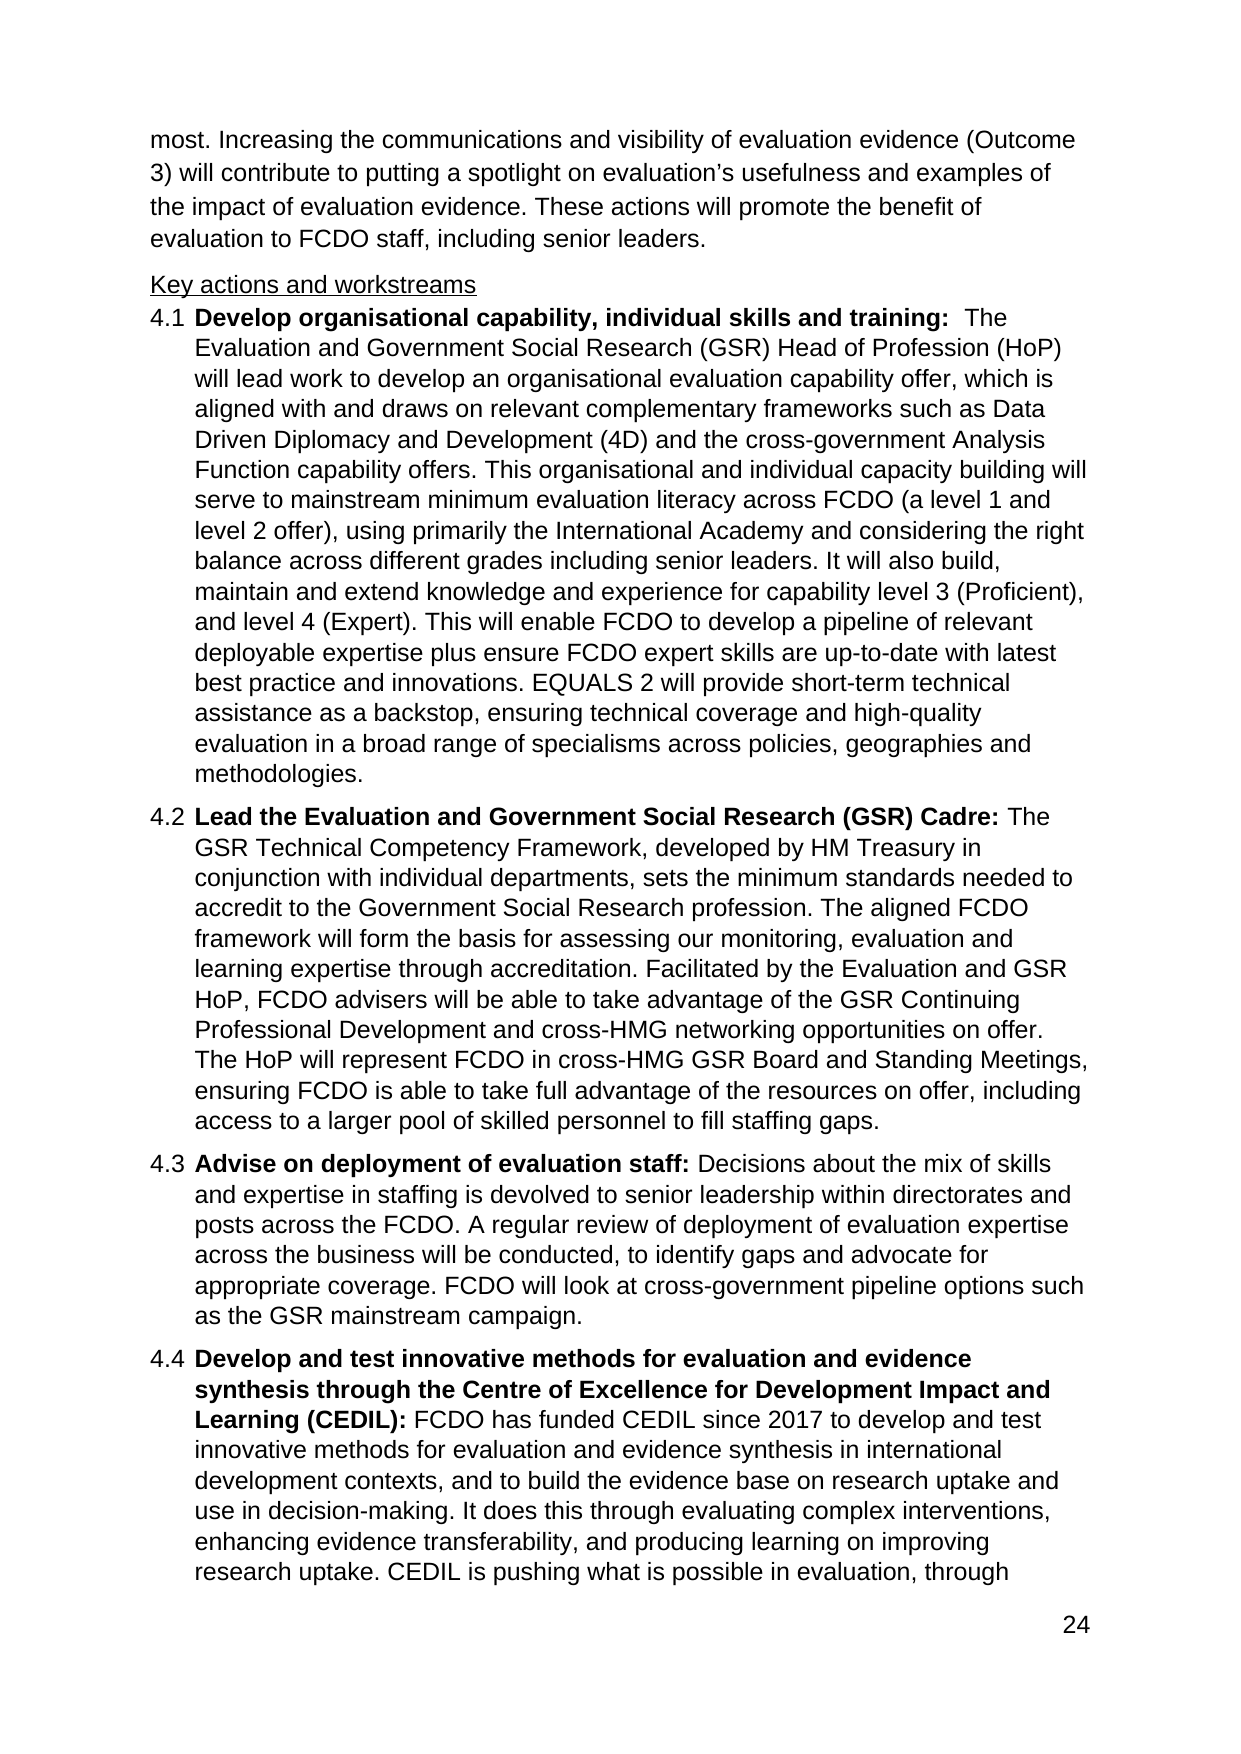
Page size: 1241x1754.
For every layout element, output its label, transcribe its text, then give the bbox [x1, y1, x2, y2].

list Develop organisational capability, individual skills and training: The Evaluation and Government Social Research (GSR) Head of Profession (HoP) will lead work to develop an organisational evaluation capability offer, which is aligned with and draws on relevant complementary frameworks such as Data Driven Diplomacy and Development (4D) and the cross-government Analysis Function capability offers. This organisational and individual capacity building will serve to mainstream minimum evaluation literacy across FCDO (a level 1 and level 2 offer), using primarily the International Academy and considering the right balance across different grades including senior leaders. It will also build, maintain and extend knowledge and experience for capability level 3 (Proficient), and level 4 (Expert). This will enable FCDO to develop a pipeline of relevant deployable expertise plus ensure FCDO expert skills are up-to-date with latest best practice and innovations. EQUALS 2 will provide short-term technical assistance as a backstop, ensuring technical coverage and high-quality evaluation in a broad range of specialisms across policies, geographies and methodologies. [150, 303, 1090, 788]
subtitle Key actions and workstreams [150, 270, 1090, 299]
list Advise on deployment of evaluation staff: Decisions about the mix of skills and expertise in staffing is devolved to senior leadership within directorates and posts across the FCDO. A regular review of deployment of evaluation expertise across the business will be conducted, to identify gaps and advocate for appropriate coverage. FCDO will look at cross-government pipeline options such as the GSR mainstream campaign. [150, 1149, 1090, 1330]
list Develop and test innovative methods for evaluation and evidence synthesis through the Centre of Excellence for Development Impact and Learning (CEDIL): FCDO has funded CEDIL since 2017 to develop and test innovative methods for evaluation and evidence synthesis in international development contexts, and to build the evidence base on research uptake and use in decision-making. It does this through evaluating complex interventions, enhancing evidence transferability, and producing learning on improving research uptake. CEDIL is pushing what is possible in evaluation, through [150, 1344, 1090, 1586]
list Lead the Evaluation and Government Social Research (GSR) Cadre: The GSR Technical Competency Framework, developed by HM Treasury in conjunction with individual departments, sets the minimum standards needed to accredit to the Government Social Research profession. The aligned FCDO framework will form the basis for assessing our monitoring, evaluation and learning expertise through accreditation. Facilitated by the Evaluation and GSR HoP, FCDO advisers will be able to take advantage of the GSR Continuing Professional Development and cross-HMG networking opportunities on offer. The HoP will represent FCDO in cross-HMG GSR Board and Standing Meetings, ensuring FCDO is able to take full advantage of the resources on offer, including access to a larger pool of skilled personnel to fill staffing gaps. [150, 802, 1090, 1135]
text most. Increasing the communications and visibility of evaluation evidence (Outcome 3) will contribute to putting a spotlight on evaluation’s usefulness and examples of the impact of evaluation evidence. These actions will promote the benefit of evaluation to FCDO staff, including senior leaders. [150, 125, 1090, 253]
